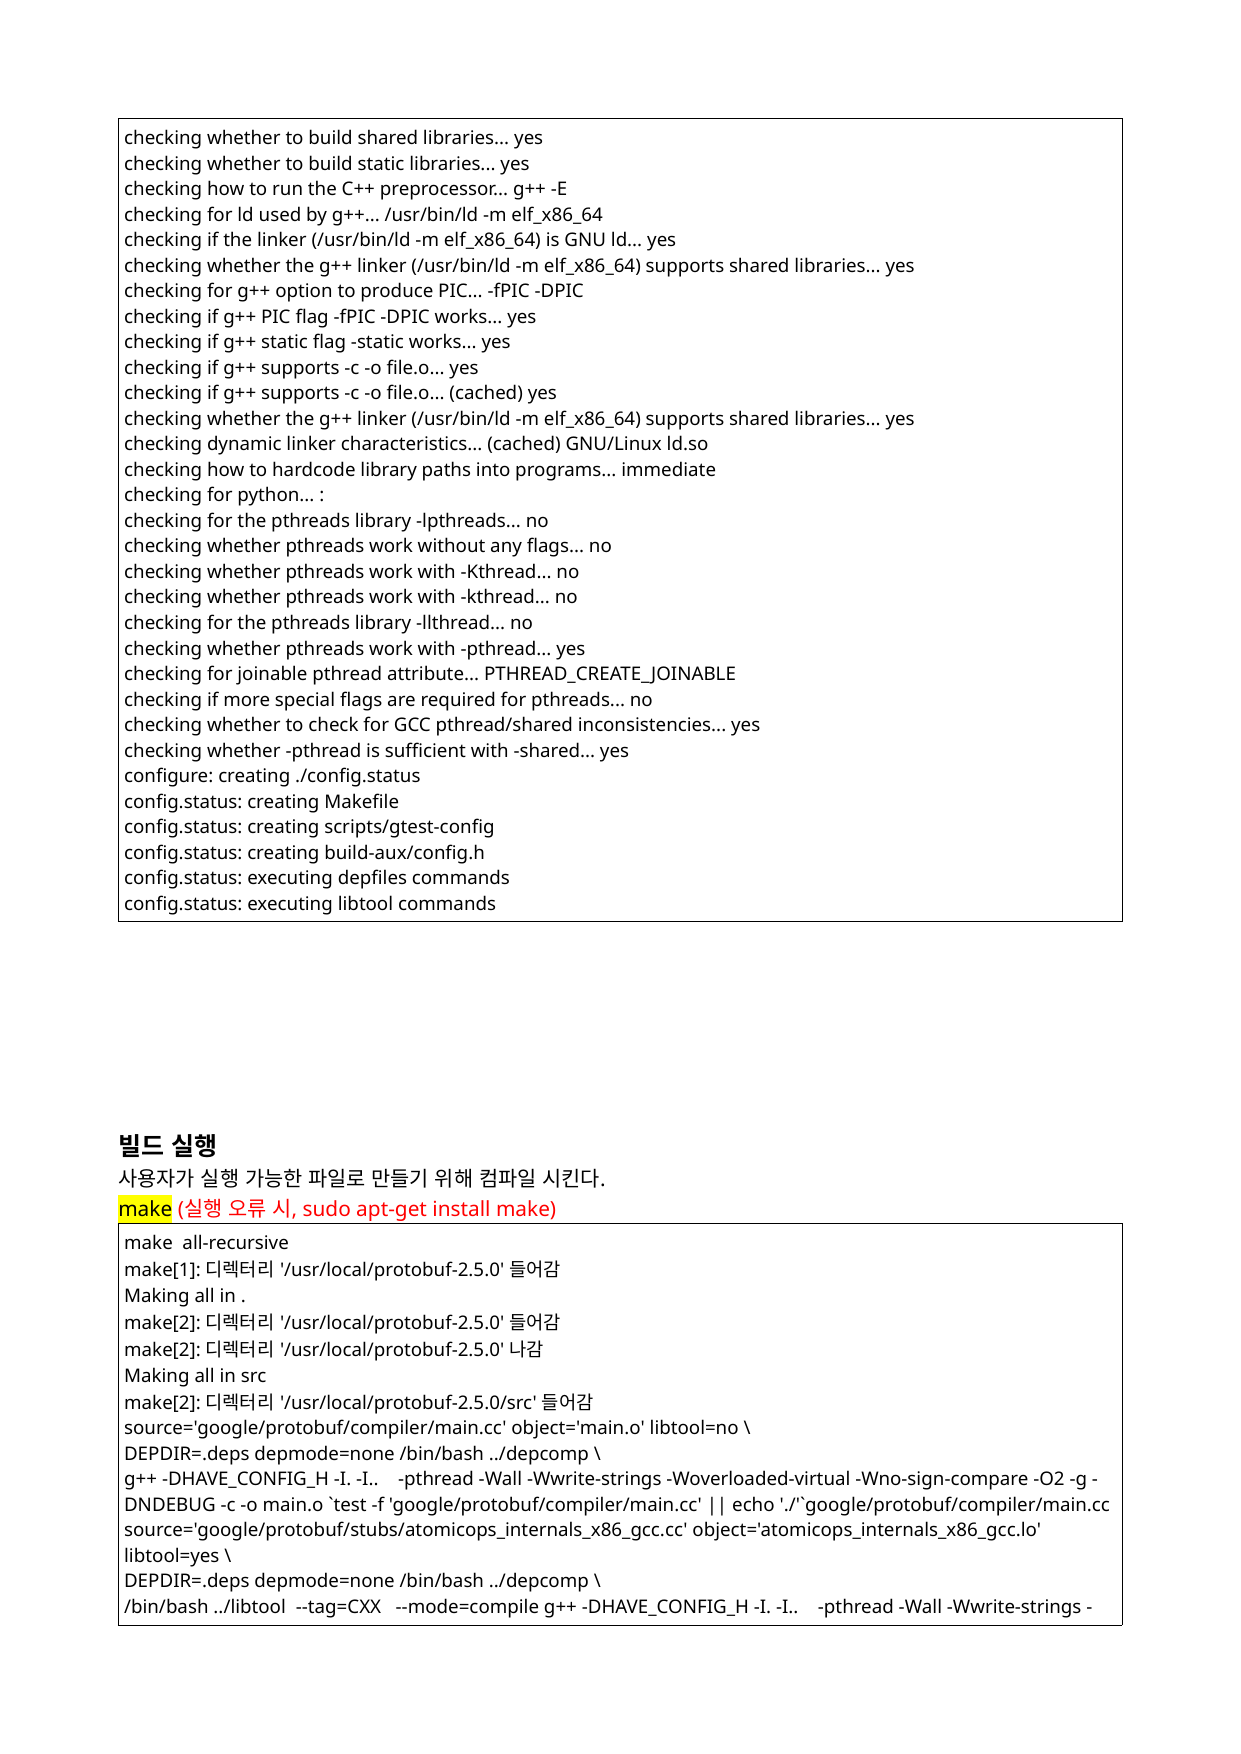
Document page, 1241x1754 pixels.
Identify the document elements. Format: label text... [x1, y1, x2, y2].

text 빌드 실행 [118, 1126, 1122, 1162]
table_header checking whether to build shared libraries... yes checking whether to build static libraries... yes checking how to run the C++ preprocessor... g++ -E checking for ld used by g++... /usr/bin/ld -m elf_x86_64 checking if the linker (/usr/bin/ld -m elf_x86_64) is GNU ld... yes checking whether the g++ linker (/usr/bin/ld -m elf_x86_64) supports shared libraries... yes checking for g++ option to produce PIC... -fPIC -DPIC checking if g++ PIC flag -fPIC -DPIC works... yes checking if g++ static flag -static works... yes checking if g++ supports -c -o file.o... yes checking if g++ supports -c -o file.o... (cached) yes checking whether the g++ linker (/usr/bin/ld -m elf_x86_64) supports shared libraries... yes checking dynamic linker characteristics... (cached) GNU/Linux ld.so checking how to hardcode library paths into programs... immediate checking for python... : checking for the pthreads library -lpthreads... no checking whether pthreads work without any flags... no checking whether pthreads work with -Kthread... no checking whether pthreads work with -kthread... no checking for the pthreads library -llthread... no checking whether pthreads work with -pthread... yes checking for joinable pthread attribute... PTHREAD_CREATE_JOINABLE checking if more special flags are required for pthreads... no checking whether to check for GCC pthread/shared inconsistencies... yes checking whether -pthread is sufficient with -shared... yes configure: creating ./config.status config.status: creating Makefile config.status: creating scripts/gtest-config config.status: creating build-aux/config.h config.status: executing depfiles commands config.status: executing libtool commands [119, 119, 1122, 921]
text make (실행 오류 시, sudo apt-get install make) [118, 1193, 1122, 1223]
table_header make all-recursive make[1]: 디렉터리 '/usr/local/protobuf-2.5.0' 들어감 Making all in . make[2]: 디렉터리 '/usr/local/protobuf-2.5.0' 들어감 make[2]: 디렉터리 '/usr/local/protobuf-2.5.0' 나감 Making all in src make[2]: 디렉터리 '/usr/local/protobuf-2.5.0/src' 들어감 source='google/protobuf/compiler/main.cc' object='main.o' libtool=no \ DEPDIR=.deps depmode=none /bin/bash ../depcomp \ g++ -DHAVE_CONFIG_H -I. -I.. -pthread -Wall -Wwrite-strings -Woverloaded-virtual -Wno-sign-compare -O2 -g -DNDEBUG -c -o main.o `test -f 'google/protobuf/compiler/main.cc' || echo './'`google/protobuf/compiler/main.cc source='google/protobuf/stubs/atomicops_internals_x86_gcc.cc' object='atomicops_internals_x86_gcc.lo' libtool=yes \ DEPDIR=.deps depmode=none /bin/bash ../depcomp \ /bin/bash ../libtool --tag=CXX --mode=compile g++ -DHAVE_CONFIG_H -I. -I.. -pthread -Wall -Wwrite-strings [119, 1224, 1122, 1624]
text 사용자가 실행 가능한 파일로 만들기 위해 컴파일 시킨다. [118, 1162, 1122, 1193]
